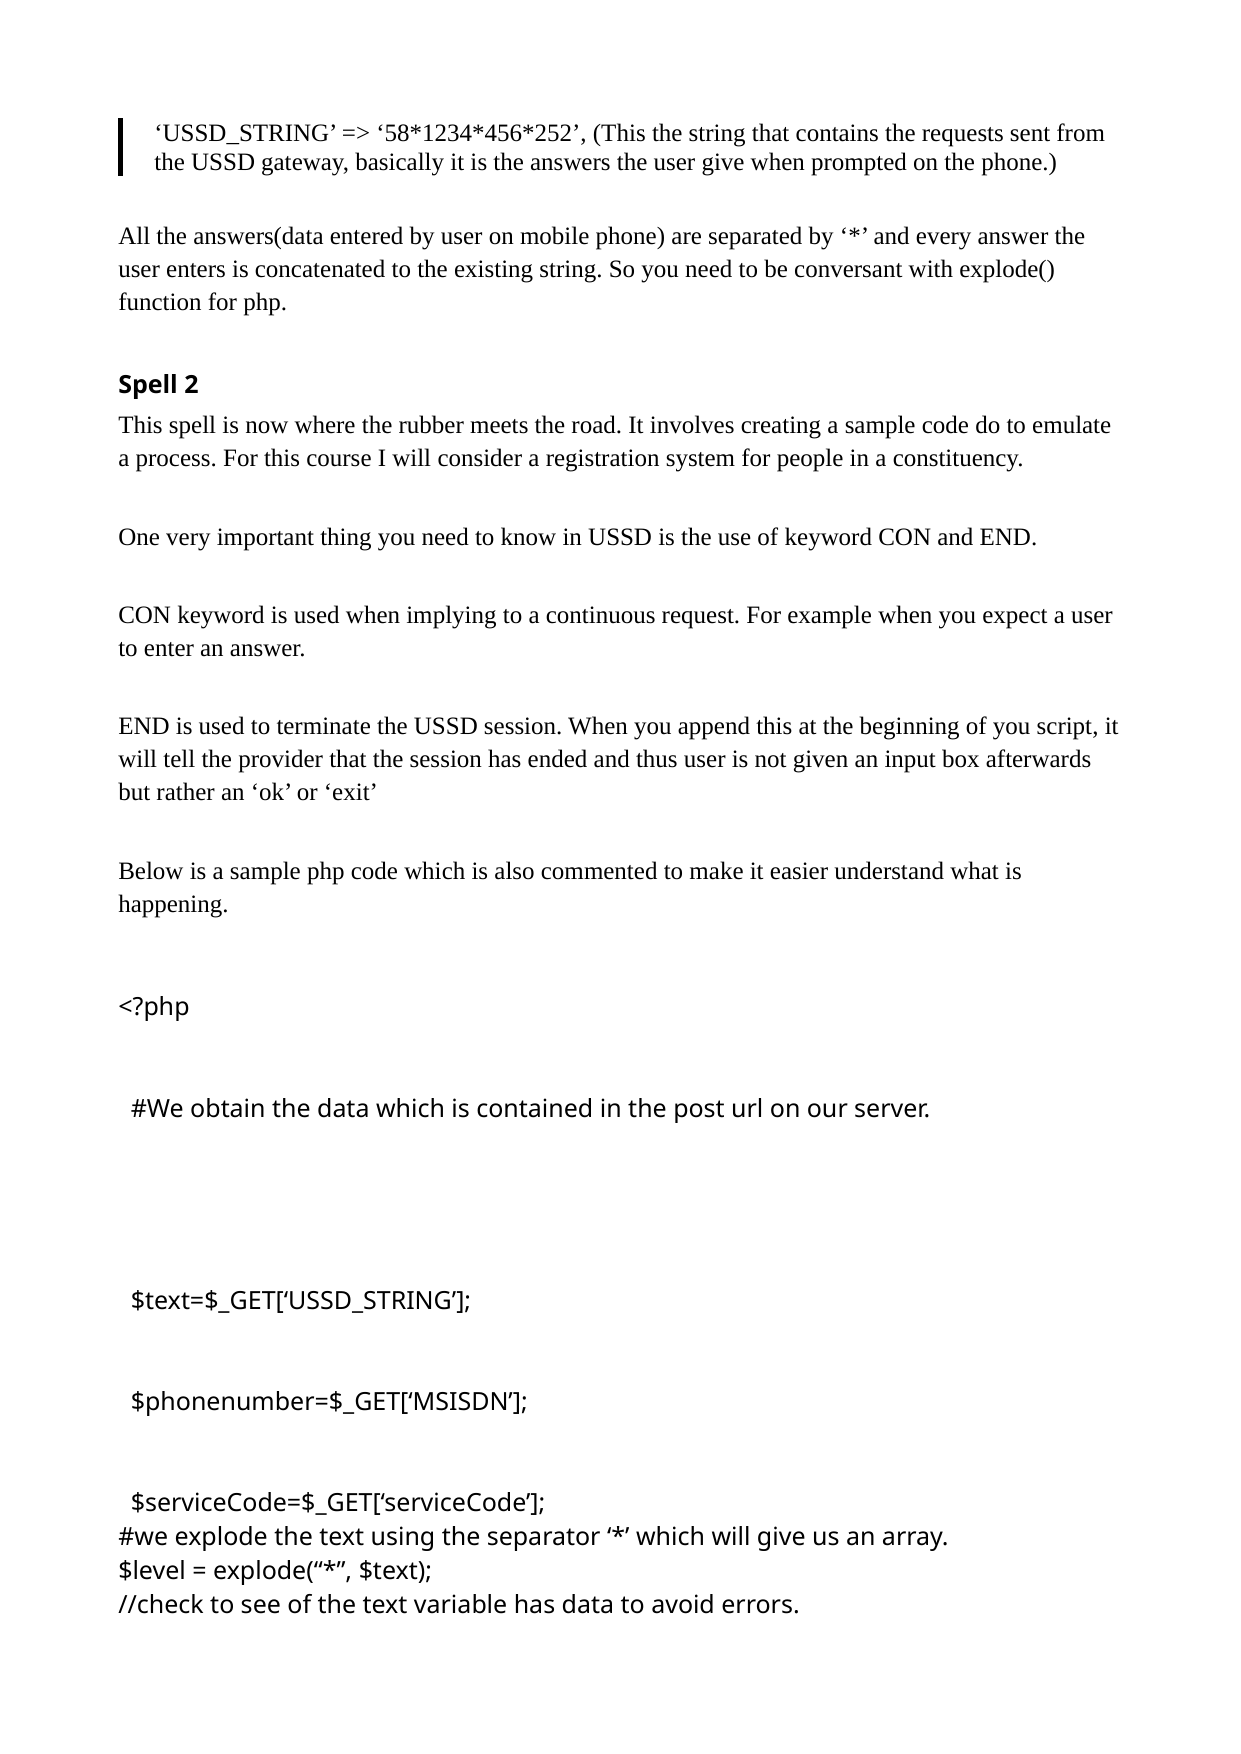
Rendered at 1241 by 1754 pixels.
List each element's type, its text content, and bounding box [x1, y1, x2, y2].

text #we explode the text using the separator ‘*’ which will give us an array. [118, 1519, 1122, 1553]
text One very important thing you need to know in USSD is the use of keyword CON and END. [118, 522, 1122, 550]
text Below is a sample php code which is also commented to make it easier understand what is happening. [118, 856, 1122, 917]
text #We obtain the data which is contained in the post url on our server. [118, 1090, 1122, 1124]
subtitle Spell 2 [118, 367, 1122, 401]
text $level = explode(“*”, $text); [118, 1553, 1122, 1587]
text This spell is now where the rubber meets the road. It involves creating a sample code do to emulate a process. For this course I will consider a registration system for people in a constituency. [118, 410, 1122, 472]
text <?php [118, 989, 1122, 1023]
text //check to see of the text variable has data to avoid errors. [118, 1587, 1122, 1621]
text All the answers(data entered by user on mobile phone) are separated by ‘*’ and every answer the user enters is concatenated to the existing string. So you need to be conversant with explode() function for php. [118, 221, 1122, 316]
text ‘USSD_STRING’ => ‘58*1234*456*252’, (This the string that contains the requests sent from the USSD gateway, basically it is the answers the user give when prompted on the phone.) [123, 118, 1122, 176]
text $phonenumber=$_GET[‘MSISDN’]; [118, 1383, 1122, 1418]
text CON keyword is used when implying to a continuous request. For example when you expect a user to enter an answer. [118, 600, 1122, 662]
text $serviceCode=$_GET[‘serviceCode’]; [118, 1485, 1122, 1519]
text $text=$_GET[‘USSD_STRING’]; [118, 1282, 1122, 1316]
text END is used to terminate the USSD session. When you append this at the beginning of you script, it will tell the provider that the session has ended and thus user is not given an input box afterwards but rather an ‘ok’ or ‘exit’ [118, 711, 1122, 806]
